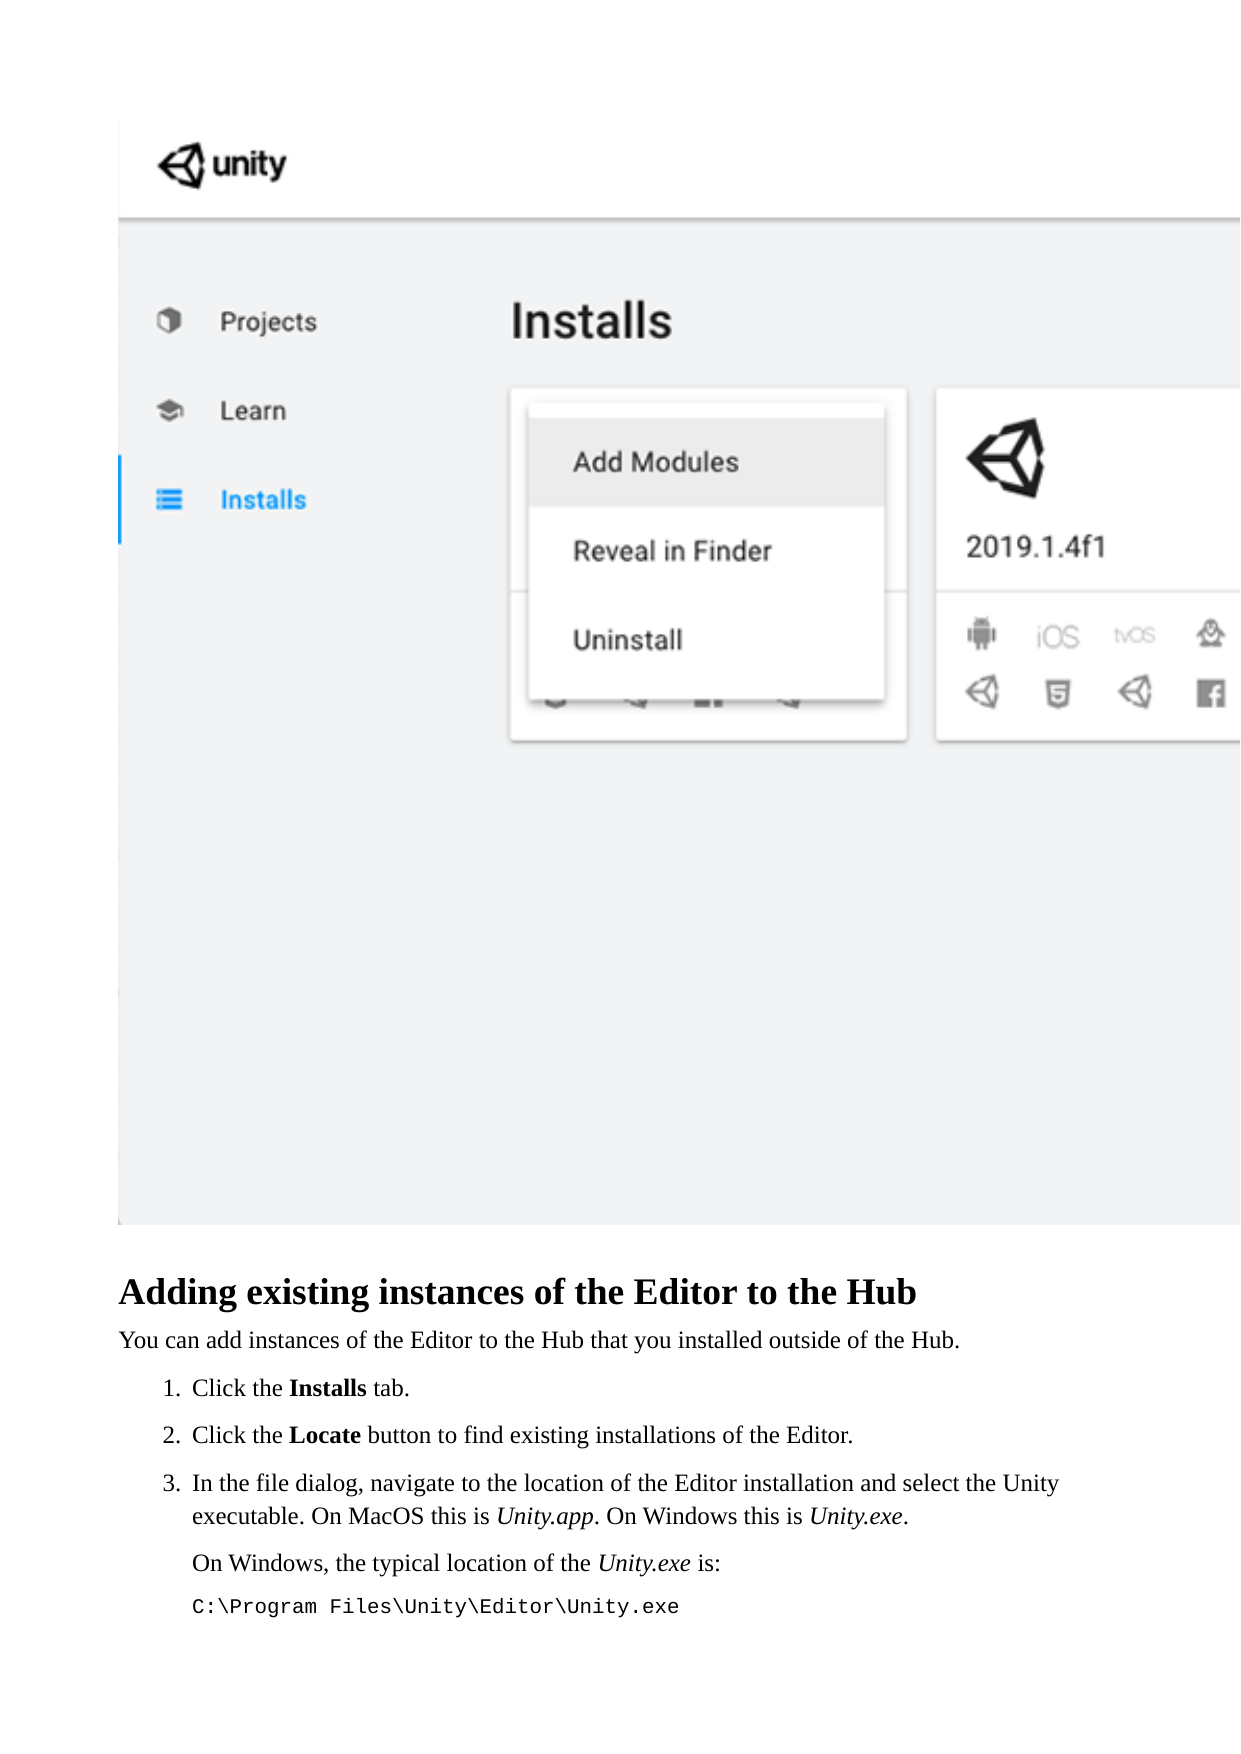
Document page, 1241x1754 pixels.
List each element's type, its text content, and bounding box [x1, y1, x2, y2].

subtitle Adding existing instances of the Editor to the Hub [118, 1269, 1122, 1312]
text You can add instances of the Editor to the Hub that you installed outside of the Hub. [118, 1325, 1122, 1354]
list Click the Locate button to find existing installations of the Editor. [162, 1420, 1122, 1449]
list Click the Installs tab. [162, 1373, 1122, 1401]
list On Windows, the typical location of the Unity.exe is: [162, 1548, 1122, 1577]
list In the file dialog, navigate to the location of the Editor installation and select the Unity executable. On MacOS this is Unity.app. On Windows this is Unity.exe. [162, 1468, 1122, 1529]
picture [118, 118, 1241, 1225]
list C:\Program Files\Unity\Editor\Unity.exe [162, 1596, 1122, 1620]
